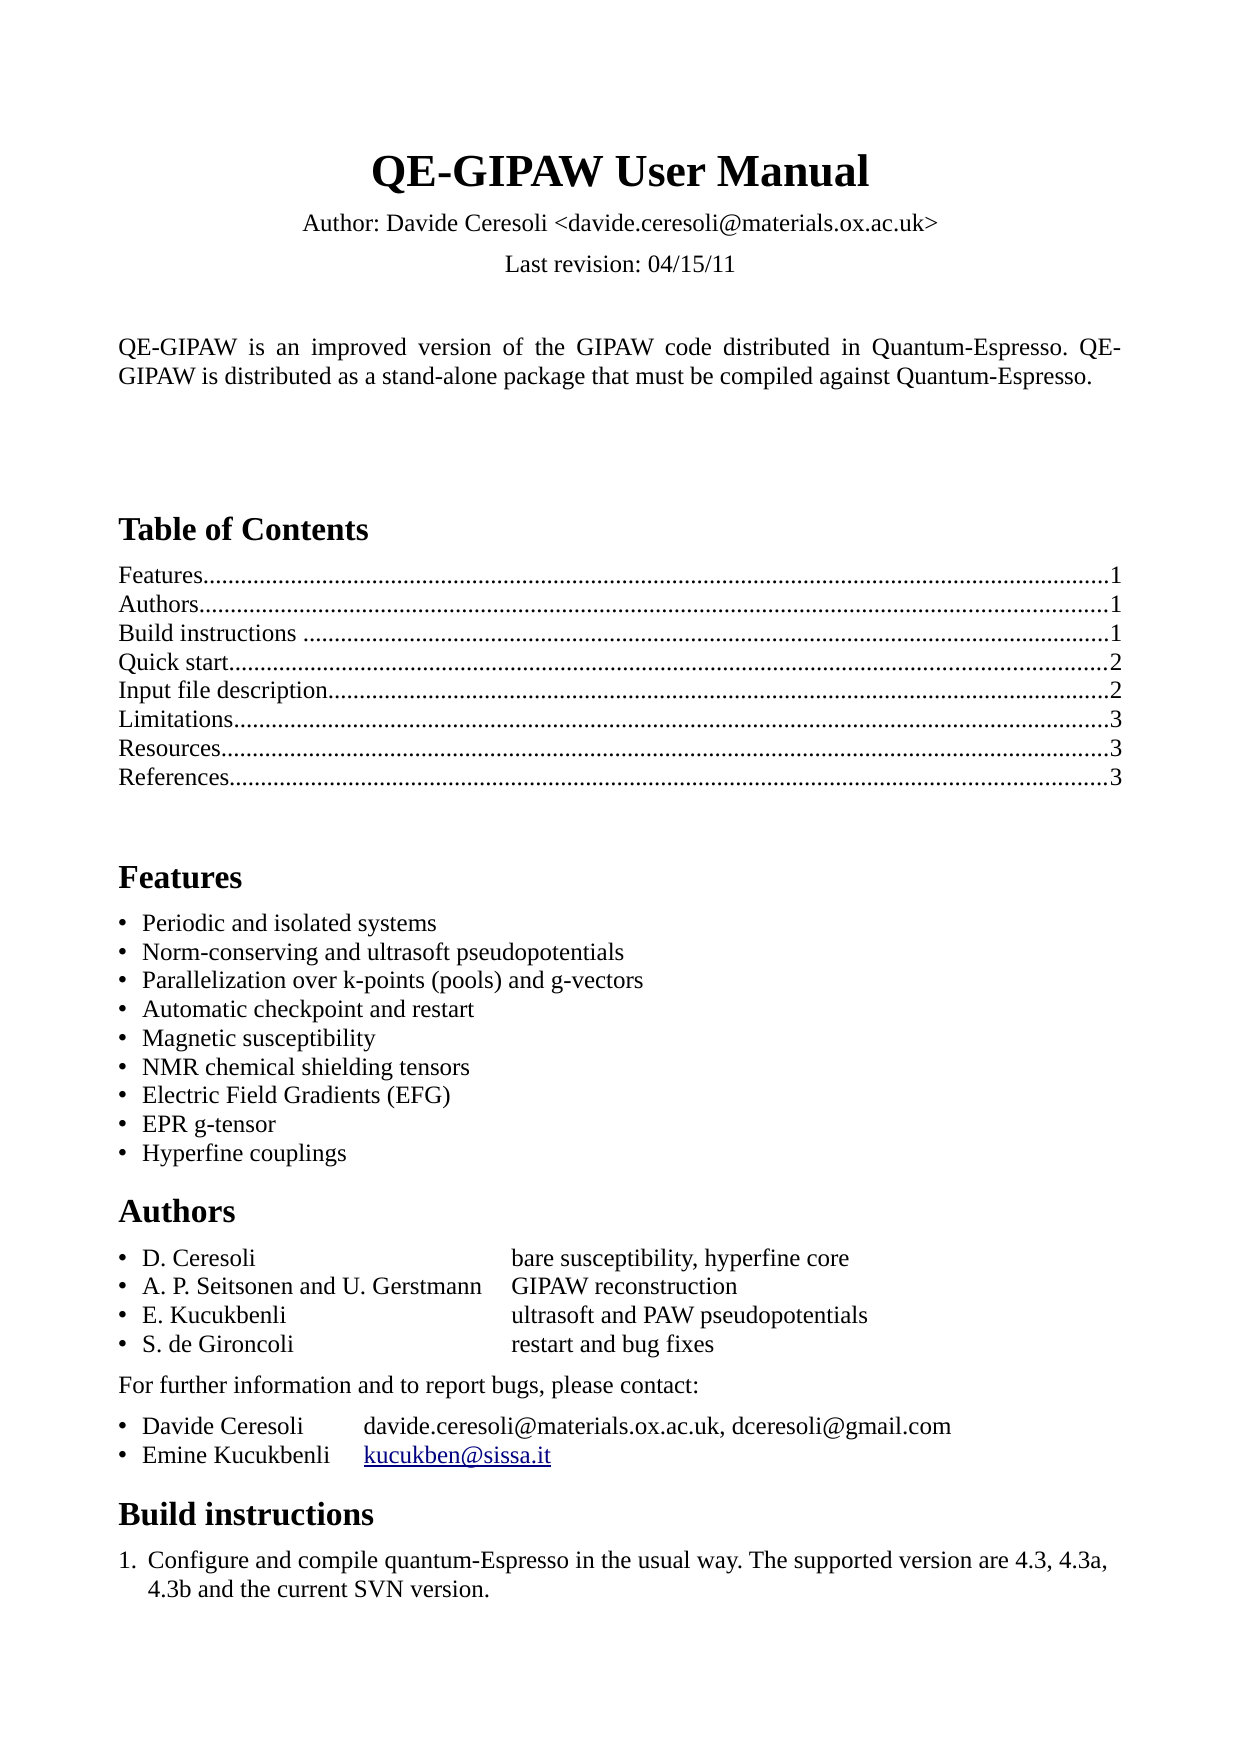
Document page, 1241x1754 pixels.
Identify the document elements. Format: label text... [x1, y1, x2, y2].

text Resources 3 [118, 733, 1122, 762]
subtitle QE-GIPAW User Manual [118, 143, 1122, 196]
text References 3 [118, 762, 1122, 790]
text Authors 1 [118, 589, 1122, 618]
list Electric Field Gradients (EFG) [118, 1080, 1122, 1109]
list A. P. Seitsonen and U. Gerstmann GIPAW reconstruction [118, 1271, 1122, 1300]
list NMR chemical shielding tensors [118, 1052, 1122, 1080]
text Input file description 2 [118, 675, 1122, 704]
text Build instructions 1 [118, 618, 1122, 647]
list D. Ceresoli bare susceptibility, hyperfine core [118, 1243, 1122, 1271]
list E. Kucukbenli ultrasoft and PAW pseudopotentials [118, 1300, 1122, 1329]
list Configure and compile quantum-Espresso in the usual way. The supported version are 4.3, 4.3a, 4.3b and the current SVN version. [118, 1545, 1122, 1602]
text For further information and to report bugs, please contact: [118, 1370, 1122, 1399]
list EPR g-tensor [118, 1109, 1122, 1138]
text Features 1 [118, 560, 1122, 589]
list Davide Ceresoli davide.ceresoli@materials.ox.ac.uk, dceresoli@gmail.com [118, 1411, 1122, 1440]
text Limitations 3 [118, 704, 1122, 733]
list S. de Gironcoli restart and bug fixes [118, 1329, 1122, 1358]
text Quick start 2 [118, 647, 1122, 675]
text Last revision: 04/15/11 [118, 249, 1122, 278]
list Emine Kucukbenli kucukben@sissa.it [118, 1440, 1122, 1469]
text QE-GIPAW is an improved version of the GIPAW code distributed in Quantum-Espresso. QE-GIPAW is distributed as a stand-alone package that must be compiled against Quantum-Espresso. [118, 332, 1122, 389]
subtitle Features [118, 857, 1122, 895]
list Hyperfine couplings [118, 1138, 1122, 1167]
list Parallelization over k-points (pools) and g-vectors [118, 965, 1122, 994]
list Norm-conserving and ultrasoft pseudopotentials [118, 937, 1122, 965]
list Automatic checkpoint and restart [118, 994, 1122, 1023]
list Periodic and isolated systems [118, 908, 1122, 937]
text Author: Davide Ceresoli <davide.ceresoli@materials.ox.ac.uk> [118, 208, 1122, 237]
subtitle Build instructions [118, 1494, 1122, 1532]
subtitle Authors [118, 1192, 1122, 1230]
subtitle Table of Contents [118, 509, 1122, 548]
list Magnetic susceptibility [118, 1023, 1122, 1052]
